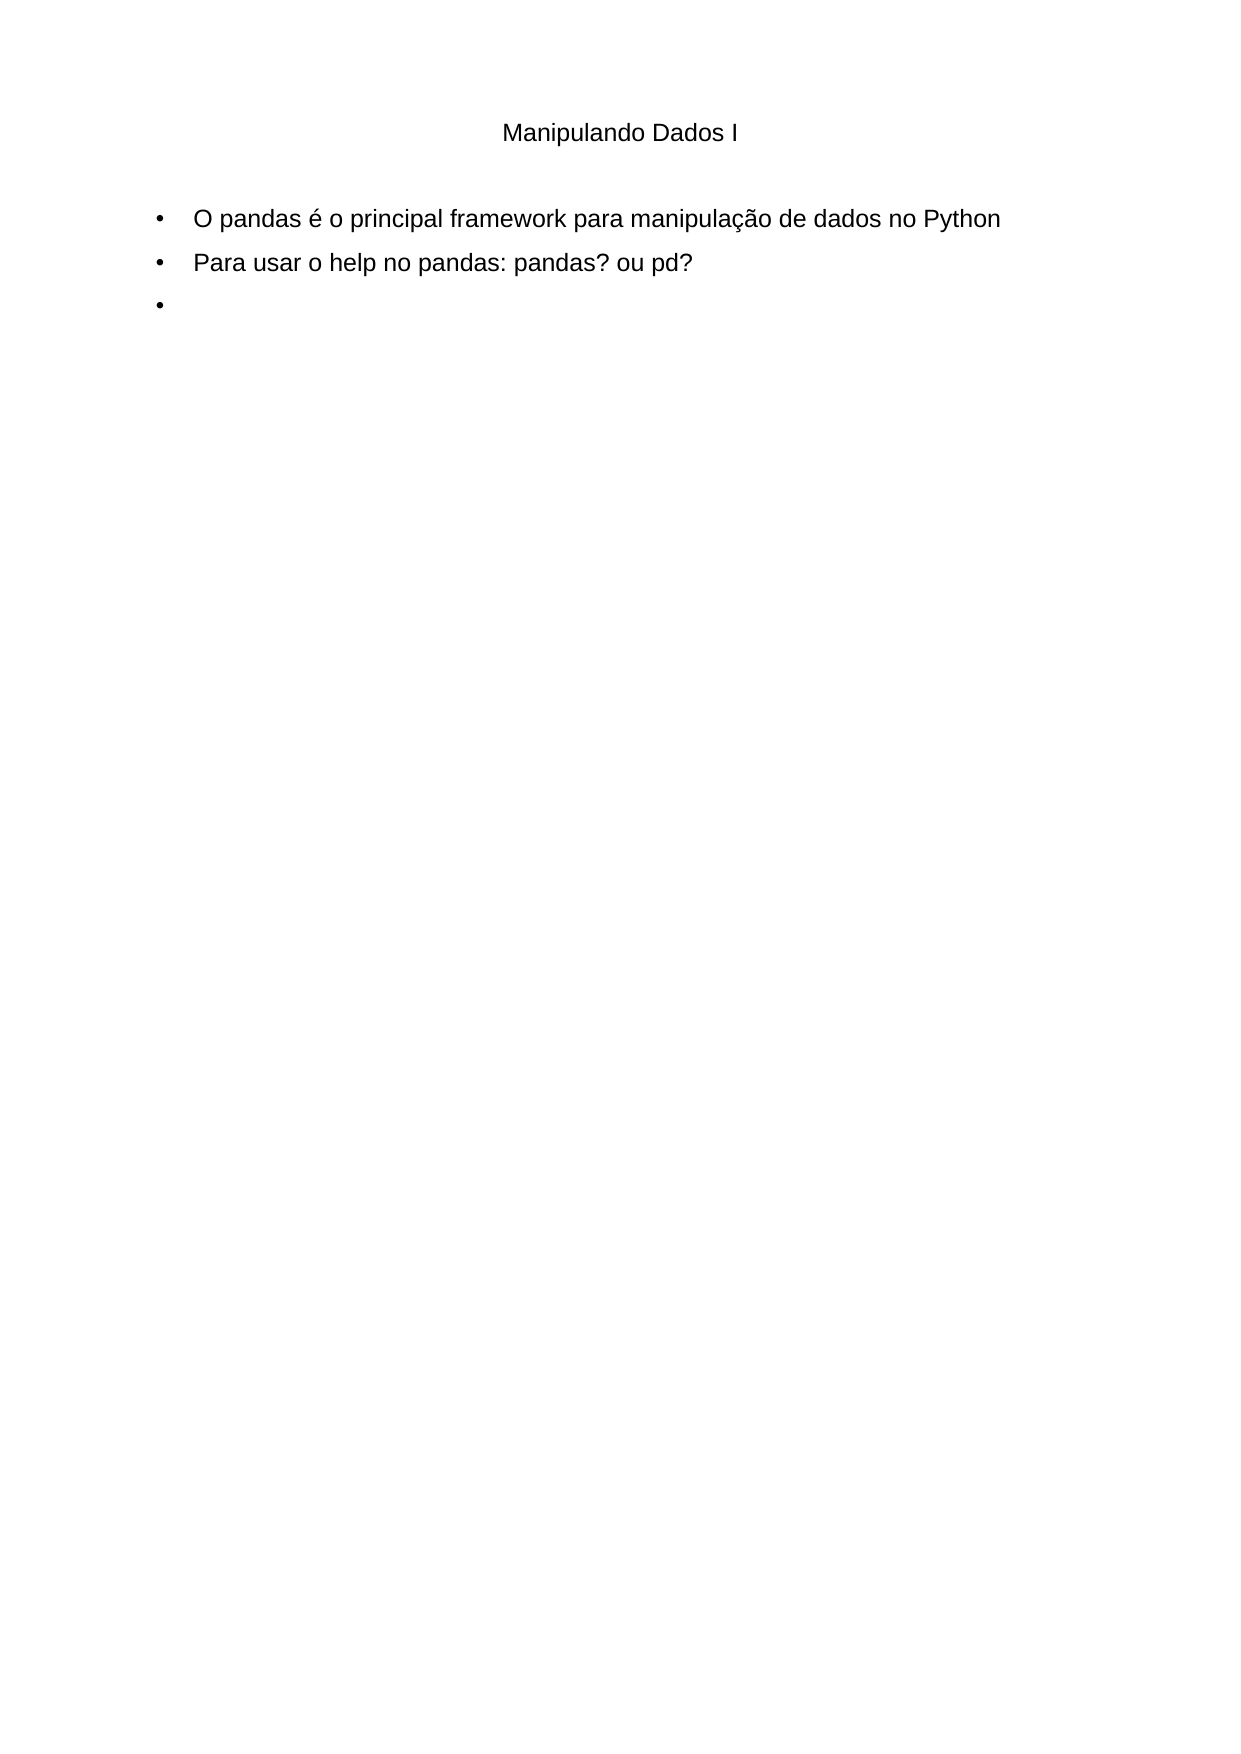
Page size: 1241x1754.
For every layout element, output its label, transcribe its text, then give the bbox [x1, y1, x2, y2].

text Manipulando Dados I [118, 118, 1122, 147]
list Para usar o help no pandas: pandas? ou pd? [156, 248, 1122, 276]
list O pandas é o principal framework para manipulação de dados no Python [156, 204, 1122, 233]
